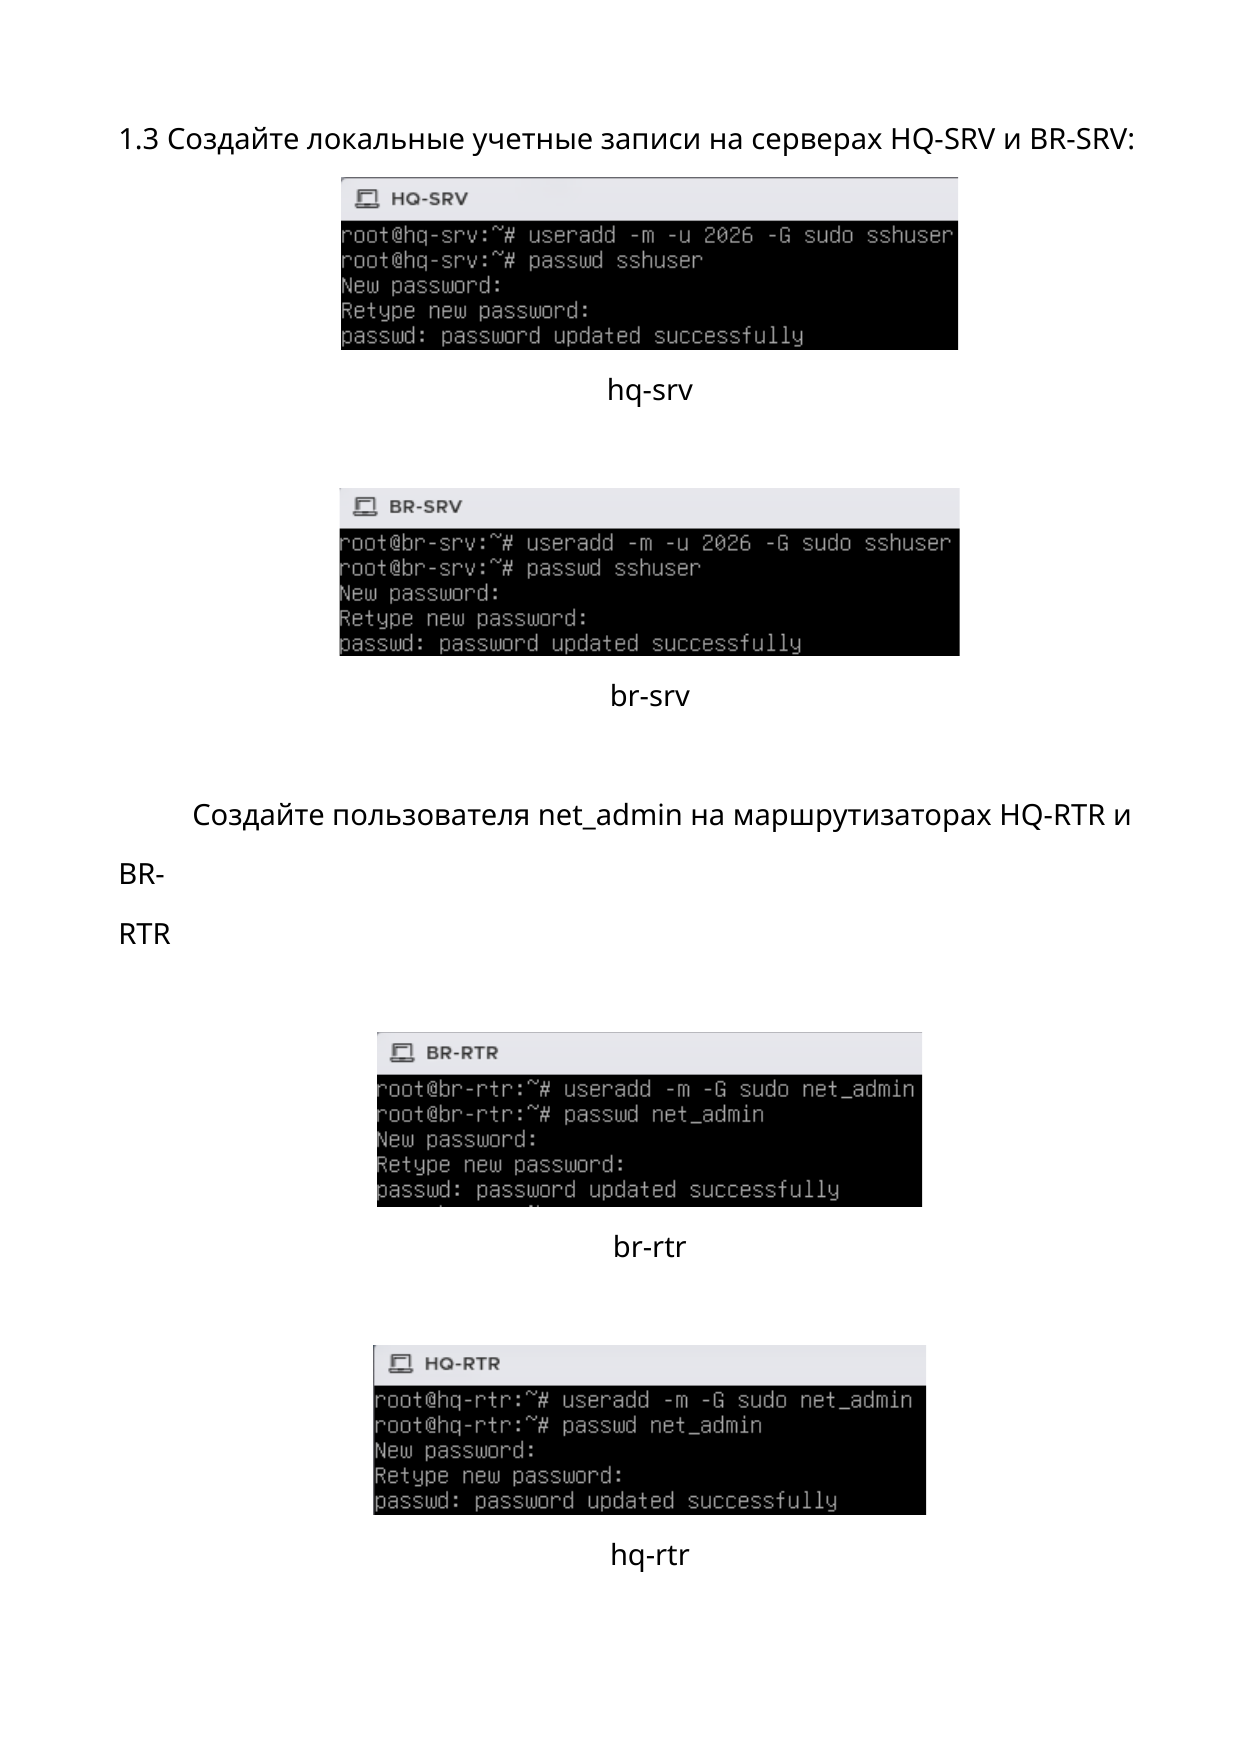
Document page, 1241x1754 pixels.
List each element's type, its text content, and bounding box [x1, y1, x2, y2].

text br-srv [118, 488, 1181, 715]
picture [377, 1032, 923, 1207]
picture [373, 1345, 927, 1515]
text br-rtr [118, 1032, 1181, 1266]
picture [341, 177, 959, 350]
picture [339, 488, 960, 656]
text hq-rtr [118, 1346, 1181, 1574]
text hq-srv [118, 178, 1181, 409]
text RTR [118, 913, 1181, 953]
text 1.3 Создайте локальные учетные записи на серверах HQ-SRV и BR-SRV: [118, 118, 1181, 158]
text Создайте пользователя net_admin на маршрутизаторах HQ-RTR и BR- [118, 794, 1181, 893]
